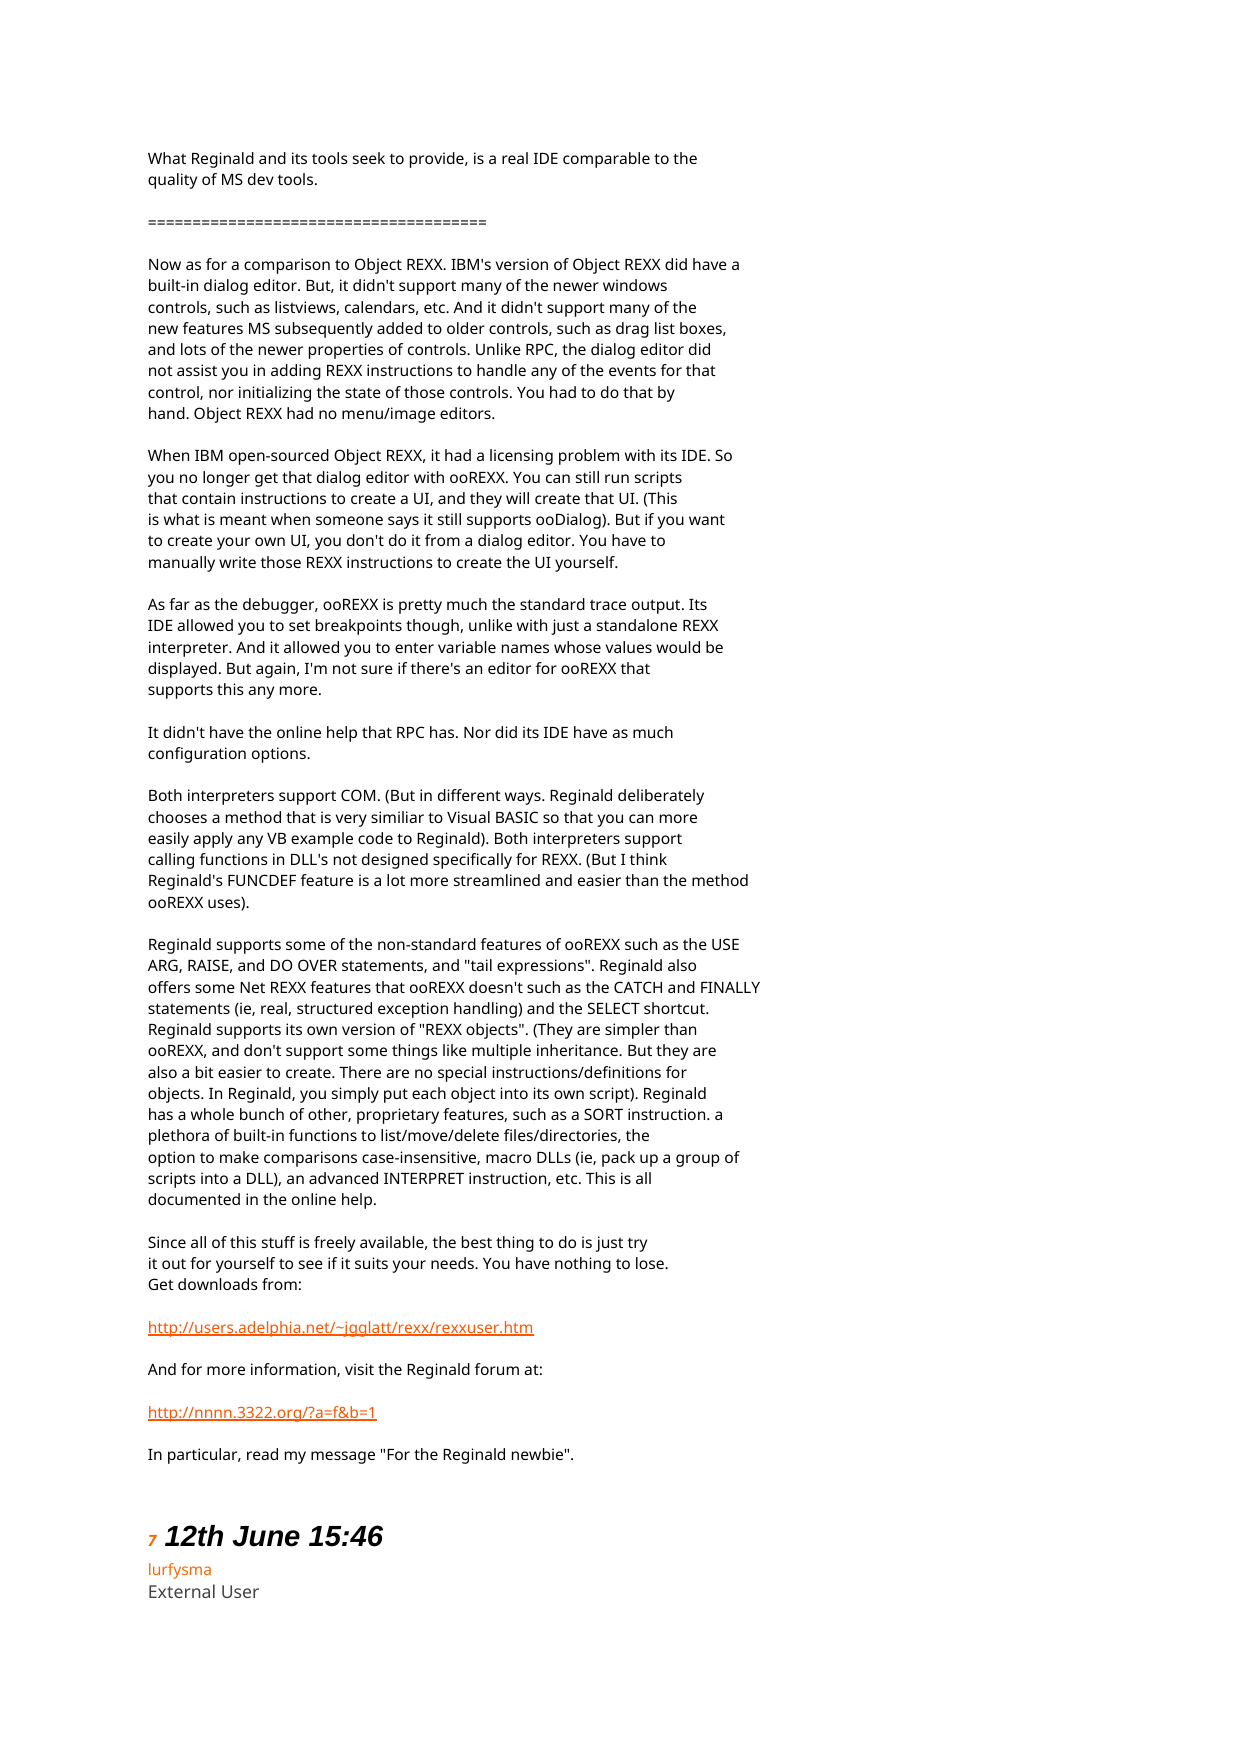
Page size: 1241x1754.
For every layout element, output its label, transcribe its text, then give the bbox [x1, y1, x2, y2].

text What Reginald and its tools seek to provide, is a real IDE comparable to the quality of MS dev tools. ====================================== Now as for a comparison to Object REXX. IBM's version of Object REXX did have a built-in dialog editor. But, it didn't support many of the newer windows controls, such as listviews, calendars, etc. And it didn't support many of the new features MS subsequently added to older controls, such as drag list boxes, and lots of the newer properties of controls. Unlike RPC, the dialog editor did not assist you in adding REXX instructions to handle any of the events for that control, nor initializing the state of those controls. You had to do that by hand. Object REXX had no menu/image editors. When IBM open-sourced Object REXX, it had a licensing problem with its IDE. So you no longer get that dialog editor with ooREXX. You can still run scripts that contain instructions to create a UI, and they will create that UI. (This is what is meant when someone says it still supports ooDialog). But if you want to create your own UI, you don't do it from a dialog editor. You have to manually write those REXX instructions to create the UI yourself. As far as the debugger, ooREXX is pretty much the standard trace output. Its IDE allowed you to set breakpoints though, unlike with just a standalone REXX interpreter. And it allowed you to enter variable names whose values would be displayed. But again, I'm not sure if there's an editor for ooREXX that supports this any more. It didn't have the online help that RPC has. Nor did its IDE have as much configuration options. Both interpreters support COM. (But in different ways. Reginald deliberately chooses a method that is very similiar to Visual BASIC so that you can more easily apply any VB example code to Reginald). Both interpreters support calling functions in DLL's not designed specifically for REXX. (But I think Reginald's FUNCDEF feature is a lot more streamlined and easier than the method ooREXX uses). Reginald supports some of the non-standard features of ooREXX such as the USE ARG, RAISE, and DO OVER statements, and "tail expressions". Reginald also offers some Net REXX features that ooREXX doesn't such as the CATCH and FINALLY statements (ie, real, structured exception handling) and the SELECT shortcut. Reginald supports its own version of "REXX objects". (They are simpler than ooREXX, and don't support some things like multiple inheritance. But they are also a bit easier to create. There are no special instructions/definitions for objects. In Reginald, you simply put each object into its own script). Reginald has a whole bunch of other, proprietary features, such as a SORT instruction. a plethora of built-in functions to list/move/delete files/directories, the option to make comparisons case-insensitive, macro DLLs (ie, pack up a group of scripts into a DLL), an advanced INTERPRET instruction, etc. This is all documented in the online help. Since all of this stuff is freely available, the best thing to do is just try it out for yourself to see if it suits your needs. You have nothing to lose. Get downloads from: http://users.adelphia.net/~jgglatt/rexx/rexxuser.htm And for more information, visit the Reginald forum at: http://nnnn.3322.org/?a=f&b=1 In particular, read my message "For the Reginald newbie". [148, 148, 1093, 1465]
text External User [148, 1580, 1093, 1604]
text lurfysma [148, 1559, 1093, 1580]
subtitle 7 12th June 15:46 [148, 1519, 1093, 1552]
